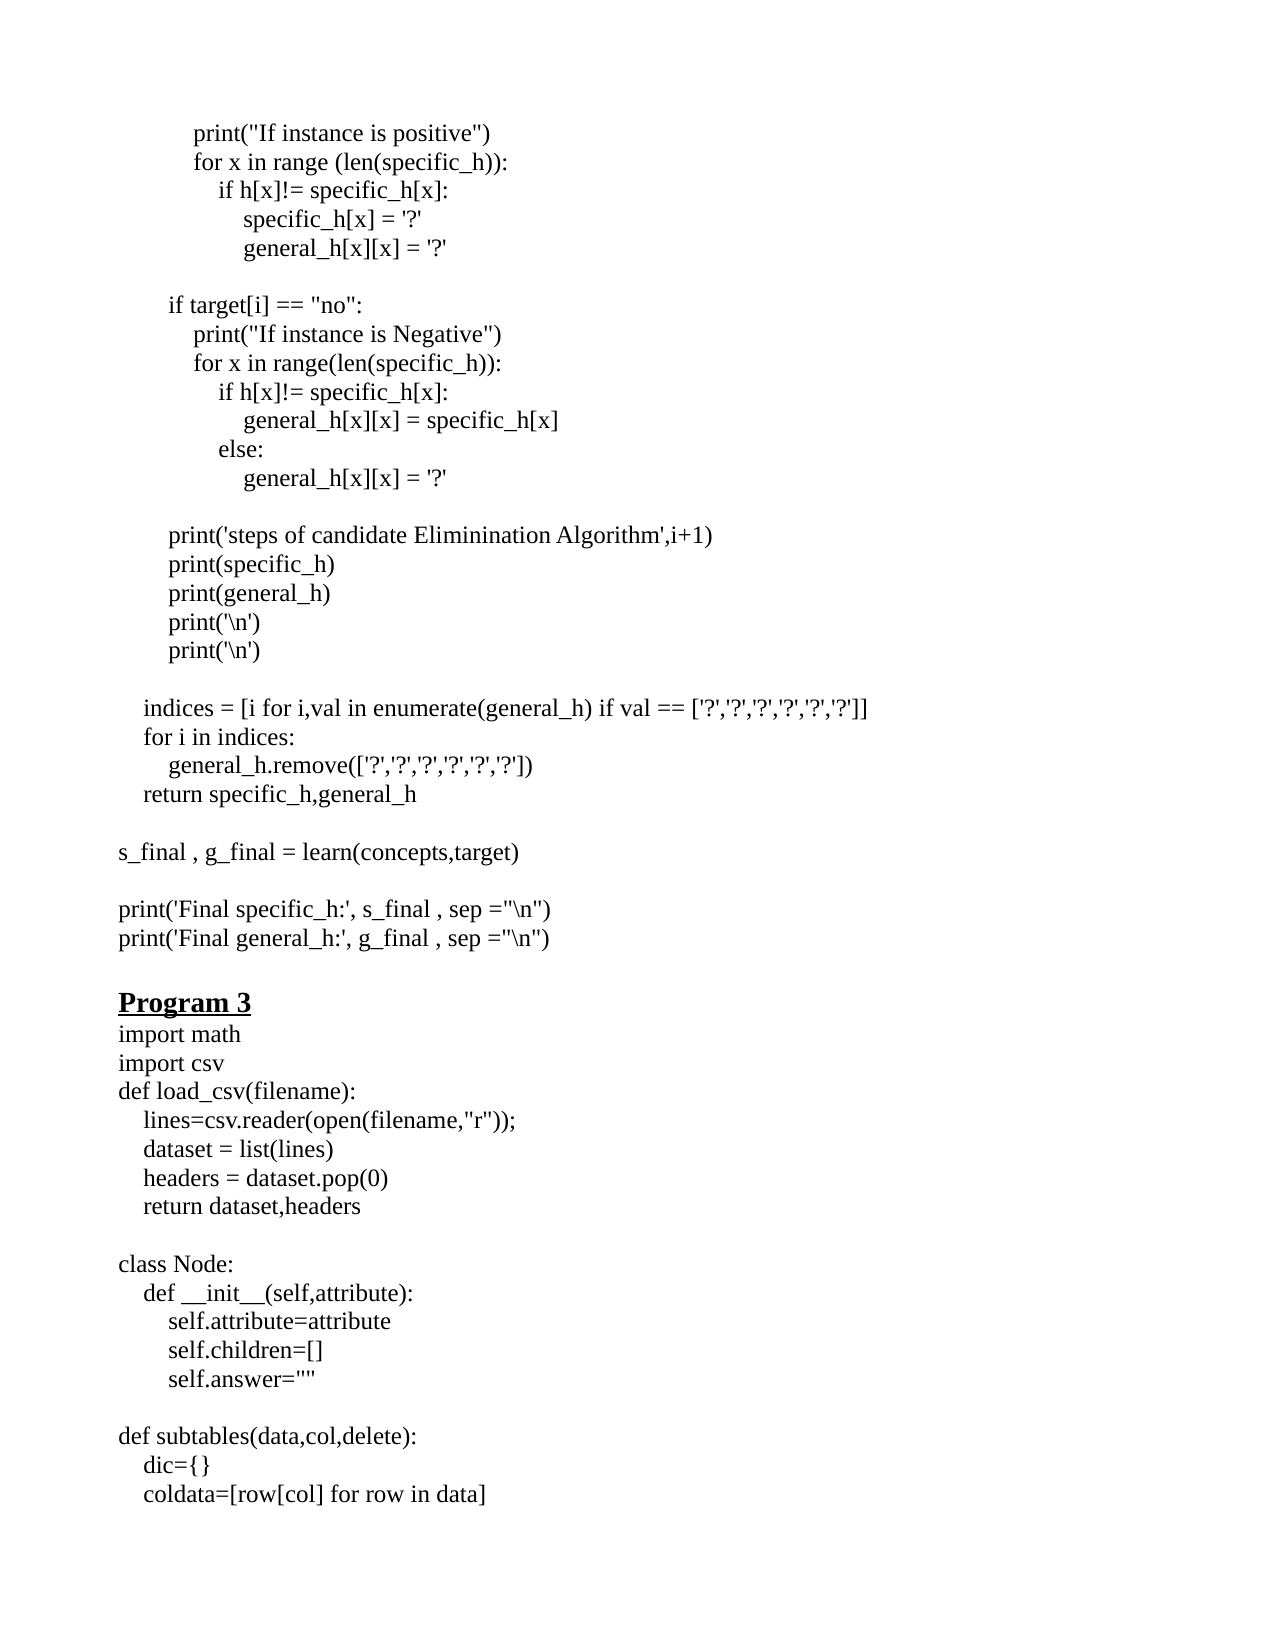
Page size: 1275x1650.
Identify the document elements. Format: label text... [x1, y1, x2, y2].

text self.answer="" [118, 1364, 1157, 1393]
text import math [118, 1019, 1157, 1048]
text s_final , g_final = learn(concepts,target) [118, 837, 1157, 866]
text self.children=[] [118, 1335, 1157, 1364]
text else: [118, 434, 1157, 463]
text specific_h[x] = '?' [118, 204, 1157, 233]
text headers = dataset.pop(0) [118, 1163, 1157, 1191]
text return specific_h,general_h [118, 779, 1157, 808]
text print('\n') [118, 636, 1157, 664]
text general_h[x][x] = specific_h[x] [118, 406, 1157, 434]
text Program 3 [118, 985, 1157, 1019]
text general_h.remove(['?','?','?','?','?','?']) [118, 751, 1157, 779]
text for i in indices: [118, 722, 1157, 751]
text print("If instance is Negative") [118, 319, 1157, 348]
text general_h[x][x] = '?' [118, 463, 1157, 492]
text import csv [118, 1048, 1157, 1076]
text dataset = list(lines) [118, 1134, 1157, 1163]
text for x in range (len(specific_h)): [118, 147, 1157, 176]
text print('steps of candidate Eliminination Algorithm',i+1) [118, 521, 1157, 549]
text print('Final specific_h:', s_final , sep ="\n") [118, 894, 1157, 923]
text def __init__(self,attribute): [118, 1278, 1157, 1306]
text if target[i] == "no": [118, 291, 1157, 319]
text def load_csv(filename): [118, 1076, 1157, 1105]
text return dataset,headers [118, 1191, 1157, 1220]
text coldata=[row[col] for row in data] [118, 1479, 1157, 1508]
text indices = [i for i,val in enumerate(general_h) if val == ['?','?','?','?','?','?']] [118, 693, 1157, 722]
text print('Final general_h:', g_final , sep ="\n") [118, 923, 1157, 952]
text if h[x]!= specific_h[x]: [118, 377, 1157, 406]
text lines=csv.reader(open(filename,"r")); [118, 1105, 1157, 1134]
text print(specific_h) [118, 549, 1157, 578]
text for x in range(len(specific_h)): [118, 348, 1157, 377]
text def subtables(data,col,delete): [118, 1421, 1157, 1450]
text dic={} [118, 1450, 1157, 1479]
text print("If instance is positive") [118, 118, 1157, 147]
text if h[x]!= specific_h[x]: [118, 176, 1157, 204]
text general_h[x][x] = '?' [118, 233, 1157, 262]
text print('\n') [118, 607, 1157, 636]
text print(general_h) [118, 578, 1157, 607]
text self.attribute=attribute [118, 1306, 1157, 1335]
text class Node: [118, 1249, 1157, 1278]
